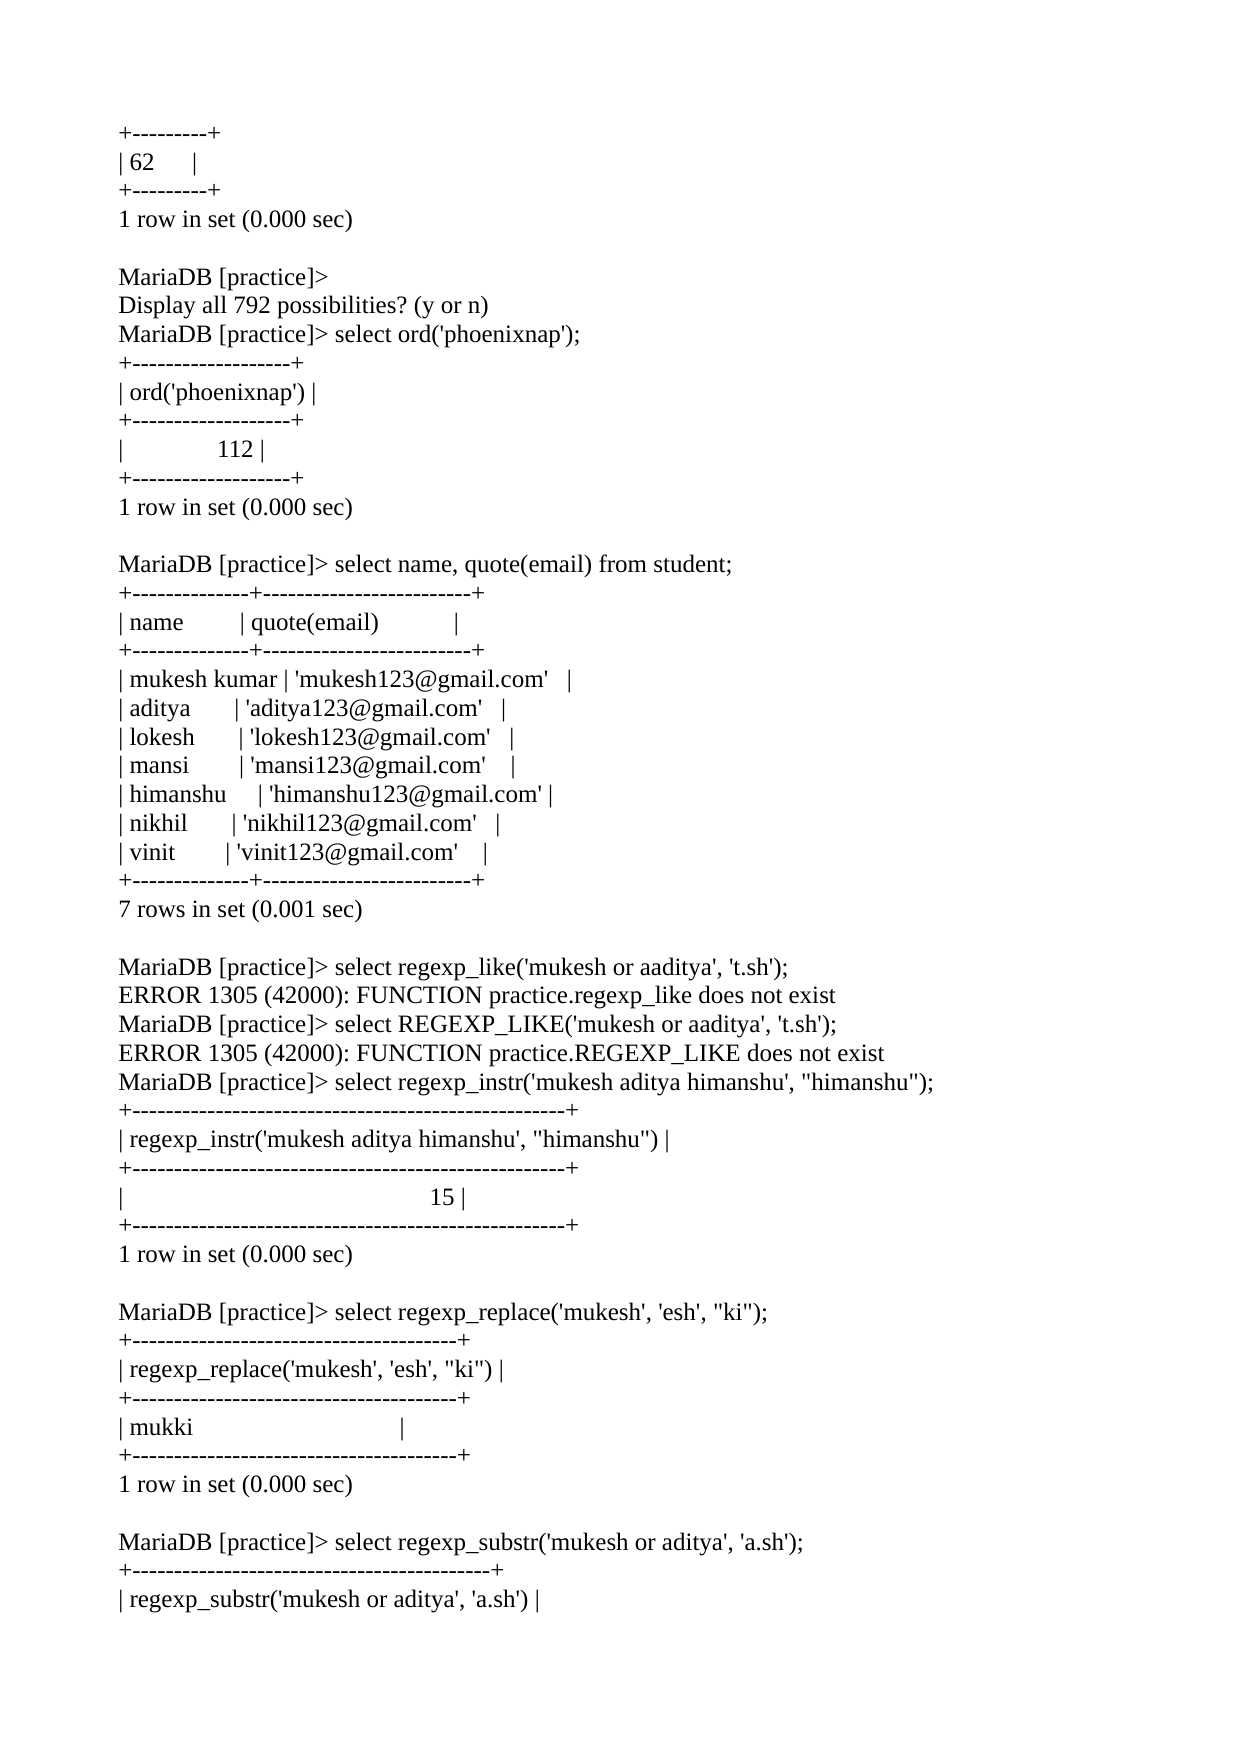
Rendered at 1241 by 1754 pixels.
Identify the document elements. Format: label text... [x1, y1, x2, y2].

text +----------------------------------------------------+ [118, 1153, 1122, 1182]
text | mukki | [118, 1412, 1122, 1441]
text +-------------------+ [118, 463, 1122, 492]
text | name | quote(email) | [118, 607, 1122, 636]
text ERROR 1305 (42000): FUNCTION practice.REGEXP_LIKE does not exist [118, 1038, 1122, 1067]
text +---------------------------------------+ [118, 1326, 1122, 1354]
text | lokesh | 'lokesh123@gmail.com' | [118, 722, 1122, 751]
text | 15 | [118, 1182, 1122, 1211]
text | mukesh kumar | 'mukesh123@gmail.com' | [118, 664, 1122, 693]
text +-------------------+ [118, 348, 1122, 377]
text | vinit | 'vinit123@gmail.com' | [118, 837, 1122, 866]
text ERROR 1305 (42000): FUNCTION practice.regexp_like does not exist [118, 981, 1122, 1009]
text 1 row in set (0.000 sec) [118, 1239, 1122, 1268]
text +--------------+-------------------------+ [118, 578, 1122, 607]
text | himanshu | 'himanshu123@gmail.com' | [118, 779, 1122, 808]
text +----------------------------------------------------+ [118, 1096, 1122, 1124]
text | 62 | [118, 147, 1122, 176]
text MariaDB [practice]> select regexp_substr('mukesh or aditya', 'a.sh'); [118, 1527, 1122, 1556]
text | ord('phoenixnap') | [118, 377, 1122, 406]
text MariaDB [practice]> select regexp_replace('mukesh', 'esh', "ki"); [118, 1297, 1122, 1326]
text +---------------------------------------+ [118, 1383, 1122, 1412]
text | nikhil | 'nikhil123@gmail.com' | [118, 808, 1122, 837]
text Display all 792 possibilities? (y or n) [118, 291, 1122, 319]
text | 112 | [118, 434, 1122, 463]
text MariaDB [practice]> [118, 262, 1122, 291]
text | regexp_substr('mukesh or aditya', 'a.sh') | [118, 1584, 1122, 1613]
text MariaDB [practice]> select REGEXP_LIKE('mukesh or aaditya', 't.sh'); [118, 1009, 1122, 1038]
text MariaDB [practice]> select ord('phoenixnap'); [118, 319, 1122, 348]
text MariaDB [practice]> select name, quote(email) from student; [118, 549, 1122, 578]
text | regexp_replace('mukesh', 'esh', "ki") | [118, 1354, 1122, 1383]
text | mansi | 'mansi123@gmail.com' | [118, 751, 1122, 779]
text | regexp_instr('mukesh aditya himanshu', "himanshu") | [118, 1124, 1122, 1153]
text +---------+ [118, 118, 1122, 147]
text | aditya | 'aditya123@gmail.com' | [118, 693, 1122, 722]
text 1 row in set (0.000 sec) [118, 492, 1122, 521]
text 1 row in set (0.000 sec) [118, 204, 1122, 233]
text MariaDB [practice]> select regexp_instr('mukesh aditya himanshu', "himanshu"); [118, 1067, 1122, 1096]
text +-------------------------------------------+ [118, 1556, 1122, 1584]
text +---------+ [118, 176, 1122, 204]
text +--------------+-------------------------+ [118, 636, 1122, 664]
text MariaDB [practice]> select regexp_like('mukesh or aaditya', 't.sh'); [118, 952, 1122, 981]
text 7 rows in set (0.001 sec) [118, 894, 1122, 923]
text +---------------------------------------+ [118, 1441, 1122, 1469]
text 1 row in set (0.000 sec) [118, 1469, 1122, 1498]
text +----------------------------------------------------+ [118, 1211, 1122, 1239]
text +--------------+-------------------------+ [118, 866, 1122, 894]
text +-------------------+ [118, 406, 1122, 434]
